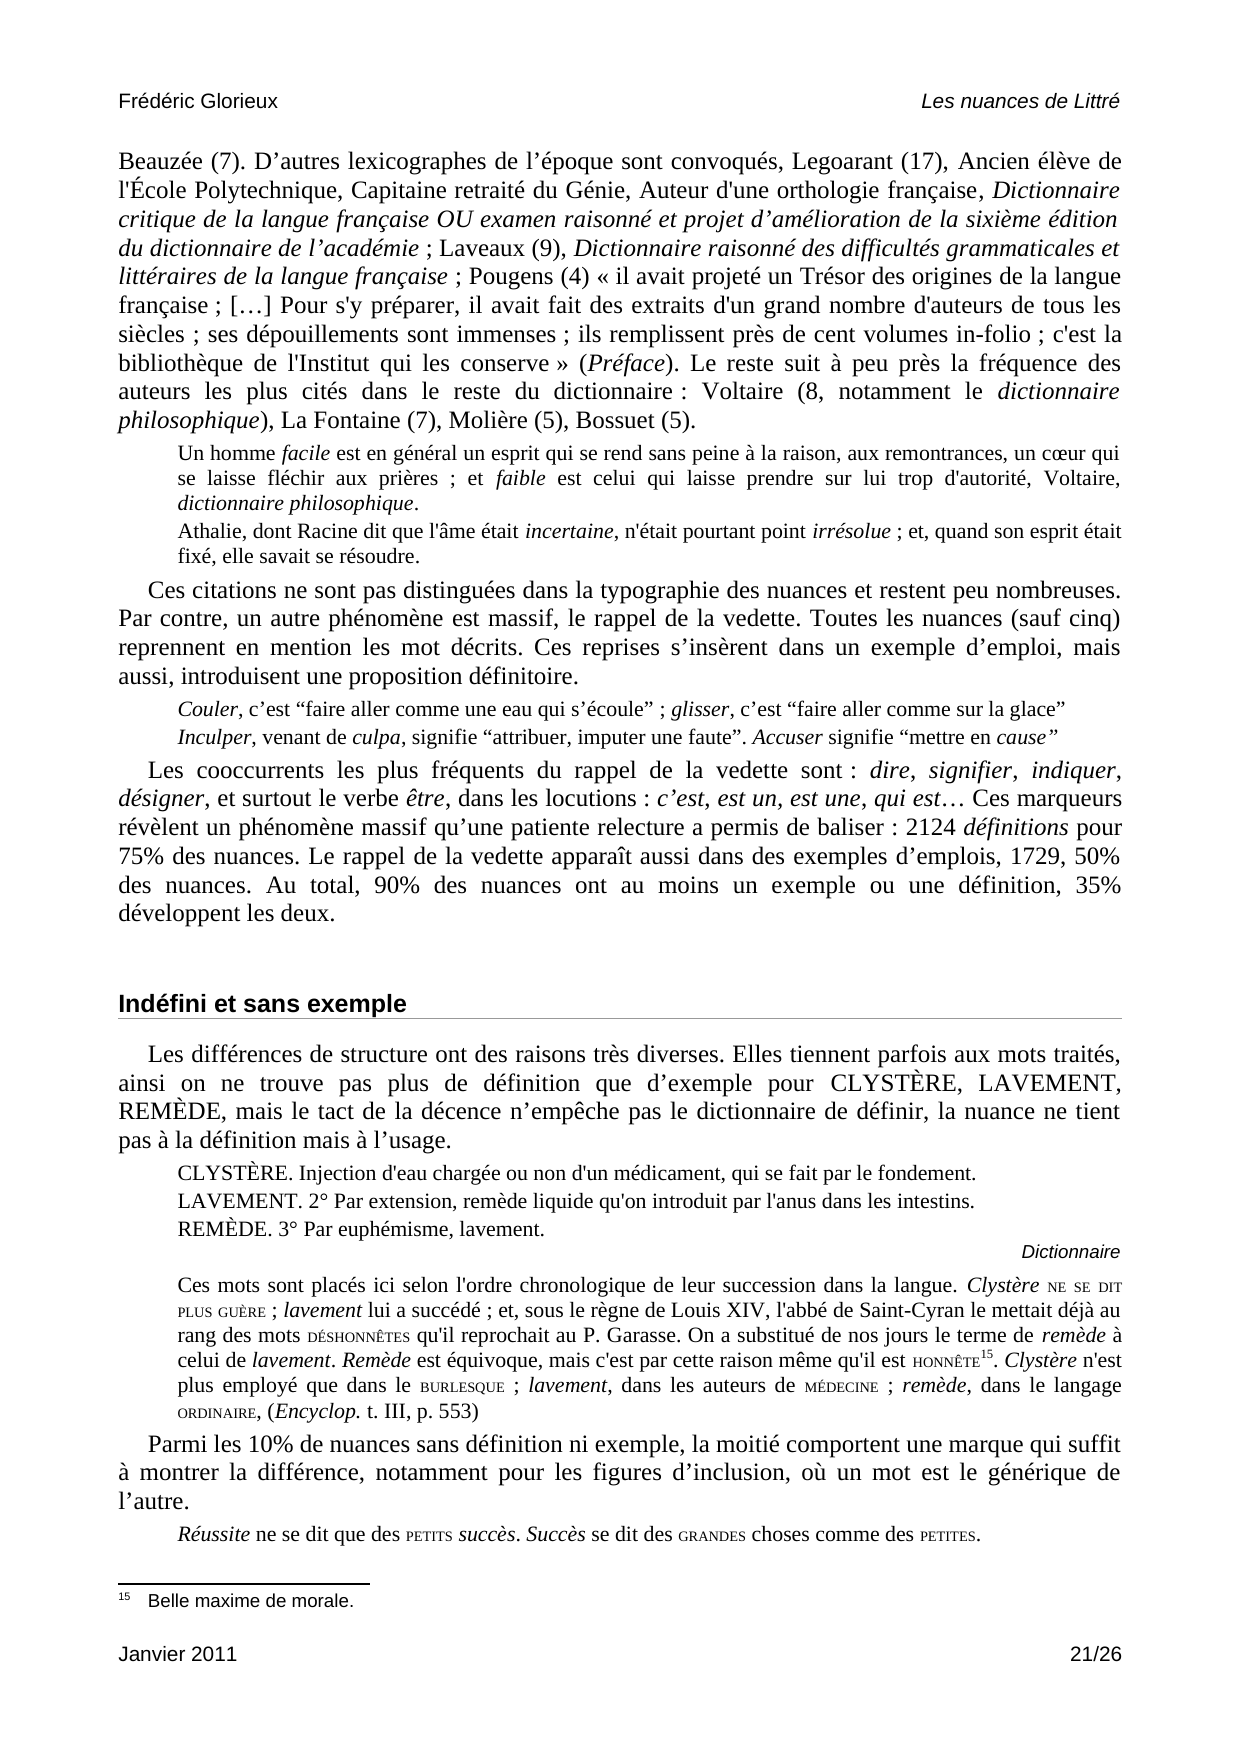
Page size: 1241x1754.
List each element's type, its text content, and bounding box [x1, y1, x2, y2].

text REMÈDE. 3° Par euphémisme, lavement. [177, 1216, 1122, 1241]
text Les cooccurrents les plus fréquents du rappel de la vedette sont : dire, signifier, indiquer, désigner, et surtout le verbe être, dans les locutions : c’est, est un, est une, qui est… Ces marqueurs révèlent un phénomène massif qu’une patiente relecture a permis de baliser : 2124 définitions pour 75% des nuances. Le rappel de la vedette apparaît aussi dans des exemples d’emplois, 1729, 50% des nuances. Au total, 90% des nuances ont au moins un exemple ou une définition, 35% développent les deux. [118, 755, 1122, 927]
text Un homme facile est en général un esprit qui se rend sans peine à la raison, aux remontrances, un cœur qui se laisse fléchir aux prières ; et faible est celui qui laisse prendre sur lui trop d'autorité, Voltaire, dictionnaire philosophique. [177, 440, 1122, 515]
text Dictionnaire [236, 1241, 1122, 1263]
subtitle Indéfini et sans exemple [118, 989, 1122, 1018]
text LAVEMENT. 2° Par extension, remède liquide qu'on introduit par l'anus dans les intestins. [177, 1188, 1122, 1213]
text Parmi les 10% de nuances sans définition ni exemple, la moitié comportent une marque qui suffit à montrer la différence, notamment pour les figures d’inclusion, où un mot est le générique de l’autre. [118, 1429, 1122, 1515]
text Ces citations ne sont pas distinguées dans la typographie des nuances et restent peu nombreuses. Par contre, un autre phénomène est massif, le rappel de la vedette. Toutes les nuances (sauf cinq) reprennent en mention les mot décrits. Ces reprises s’insèrent dans un exemple d’emploi, mais aussi, introduisent une proposition définitoire. [118, 575, 1122, 690]
text Inculper, venant de culpa, signifie “attribuer, imputer une faute”. Accuser signifie “mettre en cause” [177, 724, 1122, 749]
text Les différences de structure ont des raisons très diverses. Elles tiennent parfois aux mots traités, ainsi on ne trouve pas plus de définition que d’exemple pour CLYSTÈRE, LAVEMENT, REMÈDE, mais le tact de la décence n’empêche pas le dictionnaire de définir, la nuance ne tient pas à la définition mais à l’usage. [118, 1039, 1122, 1154]
text CLYSTÈRE. Injection d'eau chargée ou non d'un médicament, qui se fait par le fondement. [177, 1160, 1122, 1185]
text Couler, c’est “faire aller comme une eau qui s’écoule” ; glisser, c’est “faire aller comme sur la glace” [177, 696, 1122, 721]
text Athalie, dont Racine dit que l'âme était incertaine, n'était pourtant point irrésolue ; et, quand son esprit était fixé, elle savait se résoudre. [177, 518, 1122, 569]
text Ces mots sont placés ici selon l'ordre chronologique de leur succession dans la langue. Clystère ne se dit plus guère ; lavement lui a succédé ; et, sous le règne de Louis XIV, l'abbé de Saint-Cyran le mettait déjà au rang des mots déshonnêtes qu'il reprochait au P. Garasse. On a substitué de nos jours le terme de remède à celui de lavement. Remède est équivoque, mais c'est par cette raison même qu'il est honnête. Clystère n'est plus employé que dans le burlesque ; lavement, dans les auteurs de médecine ; remède, dans le langage ordinaire, (Encyclop. t. III, p. 553) [177, 1272, 1122, 1423]
text Beauzée (7). D’autres lexicographes de l’époque sont convoqués, Legoarant (17), Ancien élève de l'École Polytechnique, Capitaine retraité du Génie, Auteur d'une orthologie française, Dictionnaire critique de la langue française OU examen raisonné et projet d’amélioration de la sixième édition du dictionnaire de l’académie ; Laveaux (9), Dictionnaire raisonné des difficultés grammaticales et littéraires de la langue française ; Pougens (4) « il avait projeté un Trésor des origines de la langue française ; […] Pour s'y préparer, il avait fait des extraits d'un grand nombre d'auteurs de tous les siècles ; ses dépouillements sont immenses ; ils remplissent près de cent volumes in-folio ; c'est la bibliothèque de l'Institut qui les conserve » (Préface). Le reste suit à peu près la fréquence des auteurs les plus cités dans le reste du dictionnaire : Voltaire (8, notamment le dictionnaire philosophique), La Fontaine (7), Molière (5), Bossuet (5). [118, 146, 1122, 434]
text Belle maxime de morale. [118, 1590, 1122, 1612]
text Réussite ne se dit que des petits succès. Succès se dit des grandes choses comme des petites. [177, 1521, 1122, 1546]
